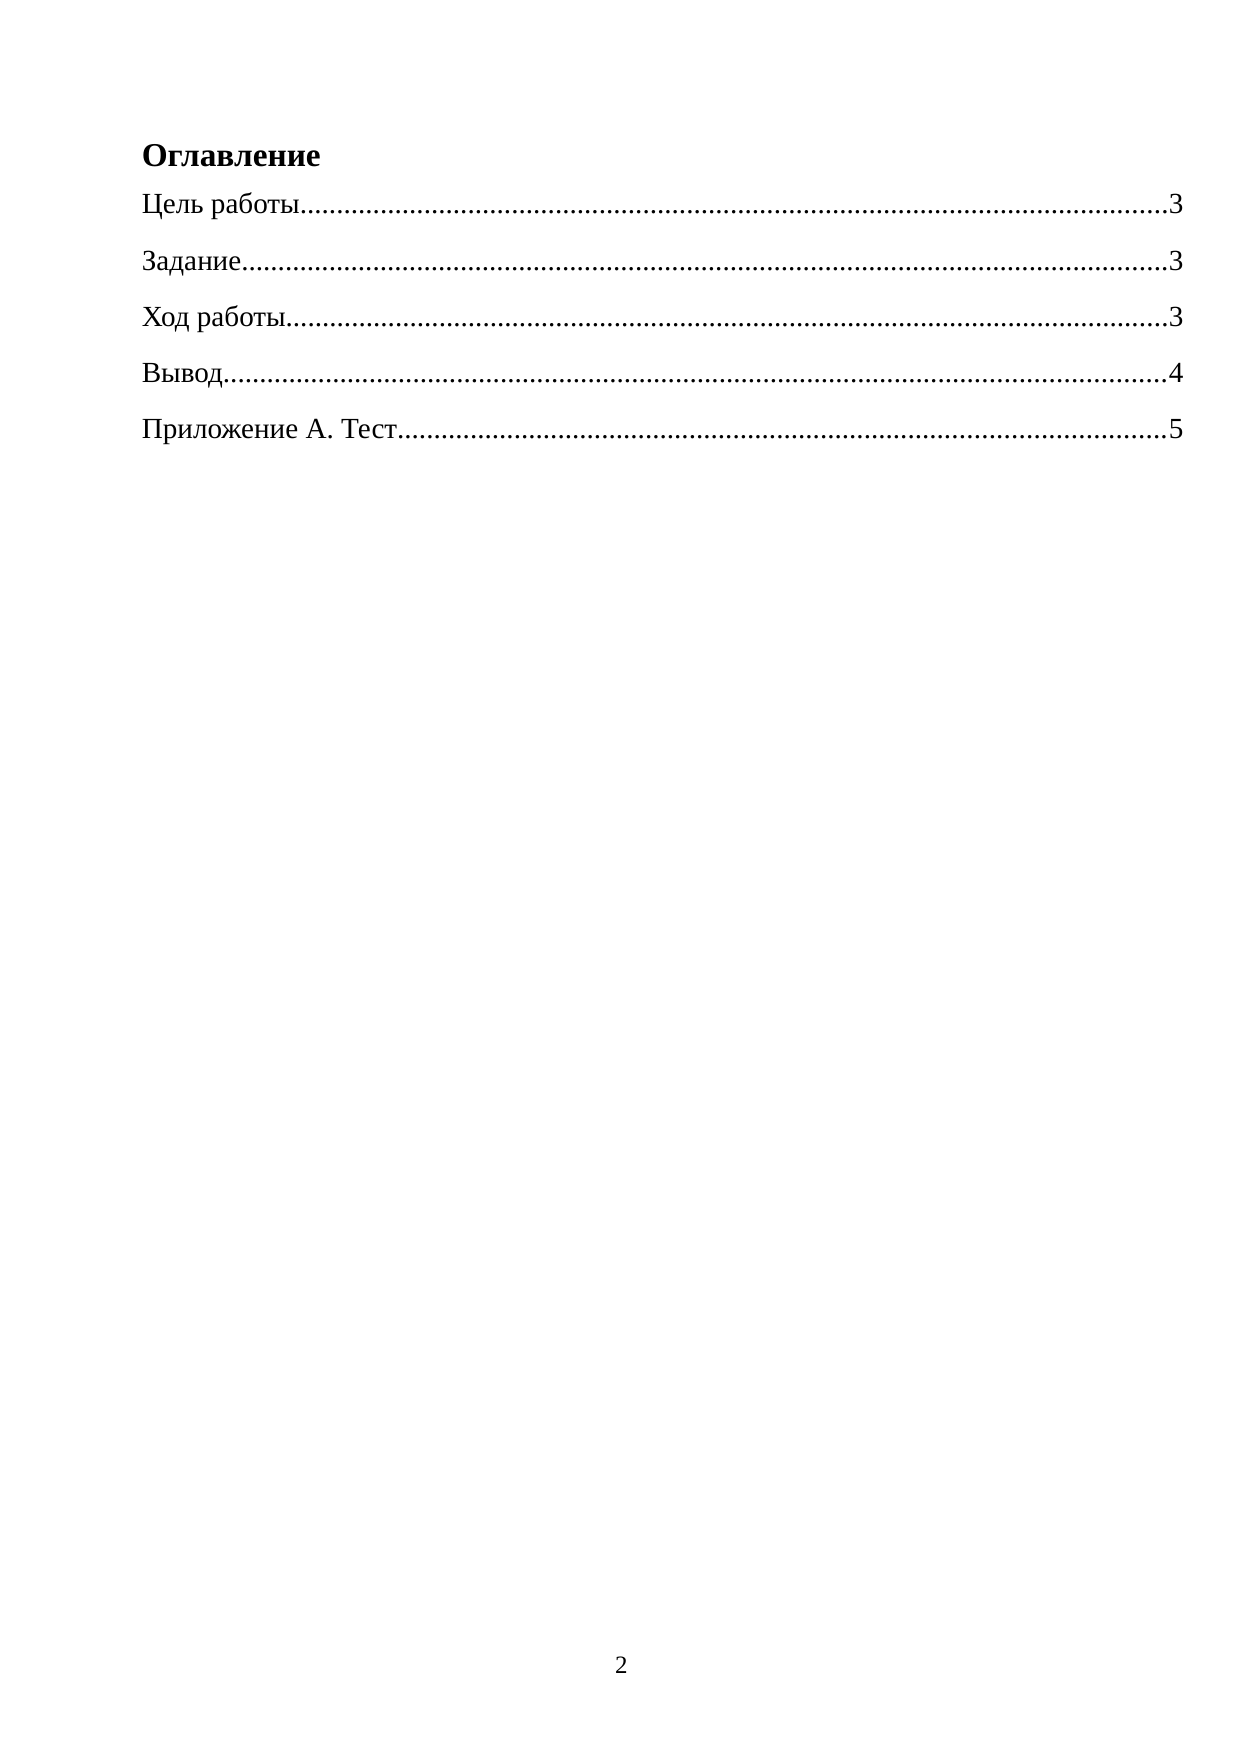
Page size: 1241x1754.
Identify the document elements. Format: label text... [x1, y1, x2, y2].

text Ход работы 3 [142, 299, 1183, 332]
subtitle Оглавление [142, 136, 1183, 174]
text Задание 3 [142, 243, 1183, 276]
text Вывод 4 [142, 355, 1183, 389]
text Приложение A. Тест 5 [142, 411, 1183, 445]
text Цель работы 3 [142, 186, 1183, 220]
